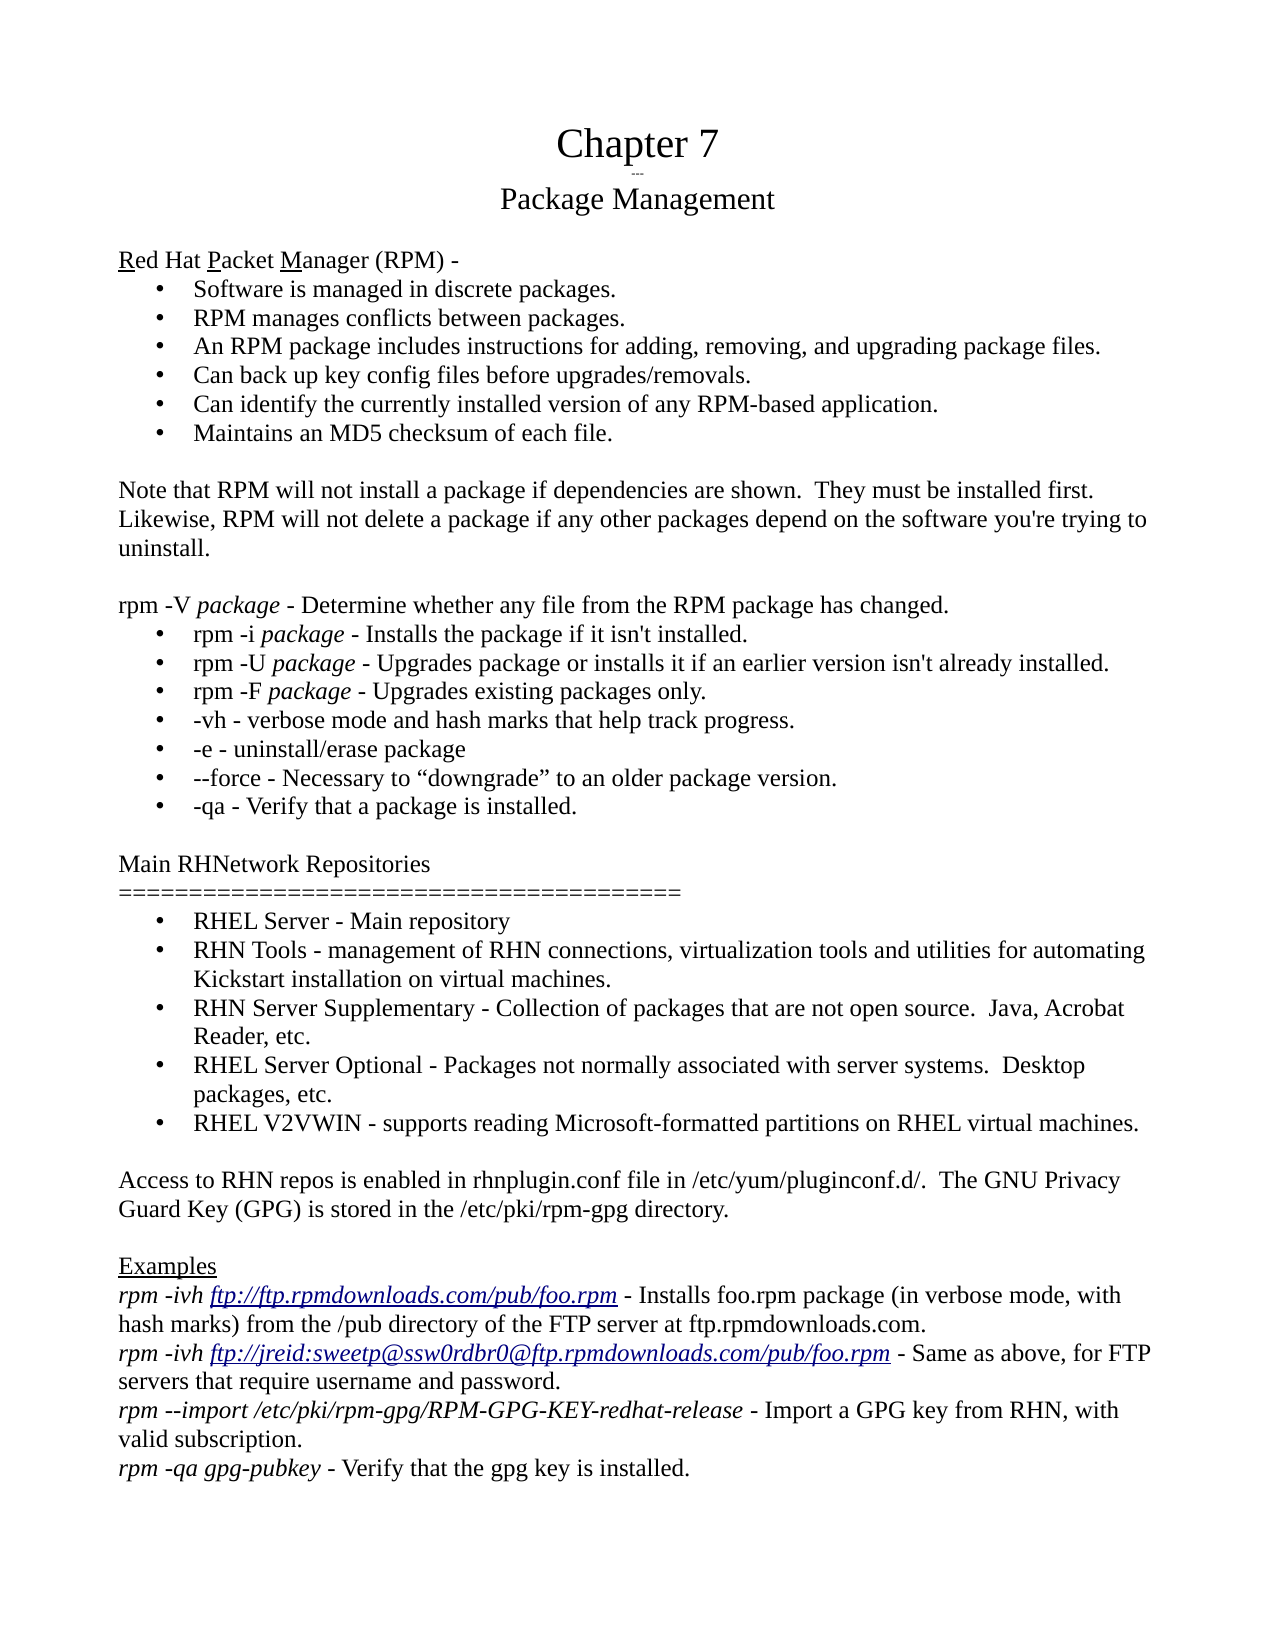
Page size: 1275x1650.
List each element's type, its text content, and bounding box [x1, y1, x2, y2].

text rpm -V package - Determine whether any file from the RPM package has changed. [118, 590, 1157, 619]
text Package Management [118, 180, 1157, 216]
list -e - uninstall/erase package [156, 734, 1157, 763]
list RHN Server Supplementary - Collection of packages that are not open source. Java, Acrobat Reader, etc. [156, 993, 1157, 1050]
text ======================================== [118, 878, 1157, 906]
text rpm --import /etc/pki/rpm-gpg/RPM-GPG-KEY-redhat-release - Import a GPG key from RHN, with valid subscription. [118, 1395, 1157, 1453]
text --- [118, 166, 1157, 180]
text rpm -qa gpg-pubkey - Verify that the gpg key is installed. [118, 1453, 1157, 1510]
list Software is managed in discrete packages. [156, 274, 1157, 303]
list Maintains an MD5 checksum of each file. [156, 418, 1157, 446]
list -qa - Verify that a package is installed. [156, 791, 1157, 820]
list Can identify the currently installed version of any RPM-based application. [156, 389, 1157, 418]
list RHN Tools - management of RHN connections, virtualization tools and utilities for automating Kickstart installation on virtual machines. [156, 935, 1157, 993]
list RHEL V2VWIN - supports reading Microsoft-formatted partitions on RHEL virtual machines. [156, 1108, 1157, 1136]
list rpm -F package - Upgrades existing packages only. [156, 676, 1157, 705]
list rpm -U package - Upgrades package or installs it if an earlier version isn't already installed. [156, 648, 1157, 676]
list -vh - verbose mode and hash marks that help track progress. [156, 705, 1157, 734]
text Note that RPM will not install a package if dependencies are shown. They must be installed first. Likewise, RPM will not delete a package if any other packages depend on the software you're trying to uninstall. [118, 475, 1157, 561]
text Access to RHN repos is enabled in rhnplugin.conf file in /etc/yum/pluginconf.d/. The GNU Privacy Guard Key (GPG) is stored in the /etc/pki/rpm-gpg directory. Examples [118, 1165, 1157, 1280]
list RHEL Server - Main repository [156, 906, 1157, 935]
list rpm -i package - Installs the package if it isn't installed. [156, 619, 1157, 648]
list --force - Necessary to “downgrade” to an older package version. [156, 763, 1157, 791]
list RPM manages conflicts between packages. [156, 303, 1157, 331]
text Red Hat Packet Manager (RPM) - [118, 216, 1157, 274]
text rpm -ivh ftp://ftp.rpmdownloads.com/pub/foo.rpm - Installs foo.rpm package (in verbose mode, with hash marks) from the /pub directory of the FTP server at ftp.rpmdownloads.com. [118, 1280, 1157, 1338]
text rpm -ivh ftp://jreid:sweetp@ssw0rdbr0@ftp.rpmdownloads.com/pub/foo.rpm - Same as above, for FTP servers that require username and password. [118, 1338, 1157, 1395]
list RHEL Server Optional - Packages not normally associated with server systems. Desktop packages, etc. [156, 1050, 1157, 1108]
list An RPM package includes instructions for adding, removing, and upgrading package files. [156, 331, 1157, 360]
text Main RHNetwork Repositories [118, 849, 1157, 878]
text Chapter 7 [118, 118, 1157, 166]
list Can back up key config files before upgrades/removals. [156, 360, 1157, 389]
